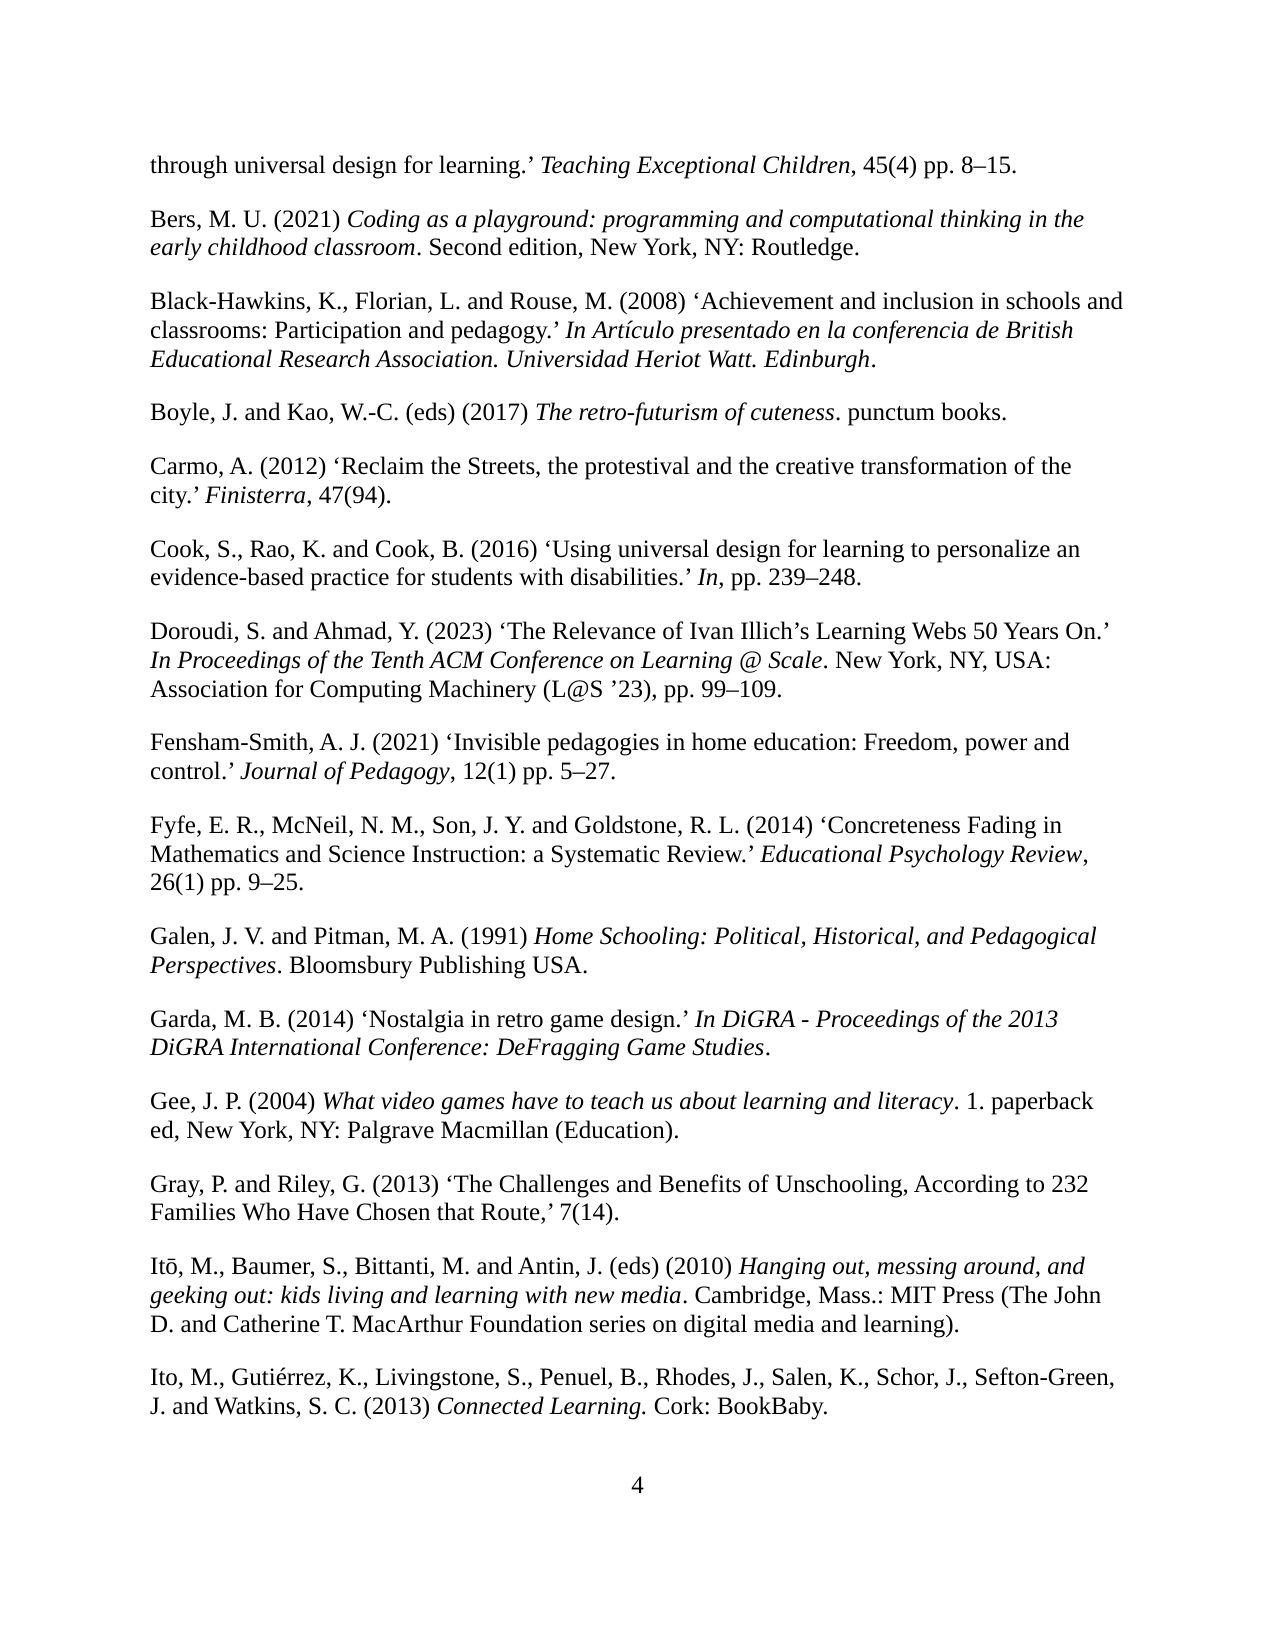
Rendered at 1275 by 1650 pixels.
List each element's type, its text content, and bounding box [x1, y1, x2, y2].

text Cook, S., Rao, K. and Cook, B. (2016) ‘Using universal design for learning to personalize an evidence-based practice for students with disabilities.’ In, pp. 239–248. [150, 534, 1125, 591]
text through universal design for learning.’ Teaching Exceptional Children, 45(4) pp. 8–15. [150, 150, 1125, 179]
text Galen, J. V. and Pitman, M. A. (1991) Home Schooling: Political, Historical, and Pedagogical Perspectives. Bloomsbury Publishing USA. [150, 921, 1125, 979]
text Itō, M., Baumer, S., Bittanti, M. and Antin, J. (eds) (2010) Hanging out, messing around, and geeking out: kids living and learning with new media. Cambridge, Mass.: MIT Press (The John D. and Catherine T. MacArthur Foundation series on digital media and learning). [150, 1251, 1125, 1337]
text Black-Hawkins, K., Florian, L. and Rouse, M. (2008) ‘Achievement and inclusion in schools and classrooms: Participation and pedagogy.’ In Artículo presentado en la conferencia de British Educational Research Association. Universidad Heriot Watt. Edinburgh. [150, 286, 1125, 372]
text Fensham-Smith, A. J. (2021) ‘Invisible pedagogies in home education: Freedom, power and control.’ Journal of Pedagogy, 12(1) pp. 5–27. [150, 727, 1125, 785]
text Gray, P. and Riley, G. (2013) ‘The Challenges and Benefits of Unschooling, According to 232 Families Who Have Chosen that Route,’ 7(14). [150, 1169, 1125, 1226]
text Bers, M. U. (2021) Coding as a playground: programming and computational thinking in the early childhood classroom. Second edition, New York, NY: Routledge. [150, 204, 1125, 261]
text Fyfe, E. R., McNeil, N. M., Son, J. Y. and Goldstone, R. L. (2014) ‘Concreteness Fading in Mathematics and Science Instruction: a Systematic Review.’ Educational Psychology Review, 26(1) pp. 9–25. [150, 810, 1125, 896]
text Doroudi, S. and Ahmad, Y. (2023) ‘The Relevance of Ivan Illich’s Learning Webs 50 Years On.’ In Proceedings of the Tenth ACM Conference on Learning @ Scale. New York, NY, USA: Association for Computing Machinery (L@S ’23), pp. 99–109. [150, 616, 1125, 702]
text Garda, M. B. (2014) ‘Nostalgia in retro game design.’ In DiGRA - Proceedings of the 2013 DiGRA International Conference: DeFragging Game Studies. [150, 1004, 1125, 1061]
text Ito, M., Gutiérrez, K., Livingstone, S., Penuel, B., Rhodes, J., Salen, K., Schor, J., Sefton-Green, J. and Watkins, S. C. (2013) Connected Learning. Cork: BookBaby. [150, 1362, 1125, 1420]
text Gee, J. P. (2004) What video games have to teach us about learning and literacy. 1. paperback ed, New York, NY: Palgrave Macmillan (Education). [150, 1086, 1125, 1144]
text Carmo, A. (2012) ‘Reclaim the Streets, the protestival and the creative transformation of the city.’ Finisterra, 47(94). [150, 451, 1125, 509]
text Boyle, J. and Kao, W.-C. (eds) (2017) The retro-futurism of cuteness. punctum books. [150, 397, 1125, 426]
